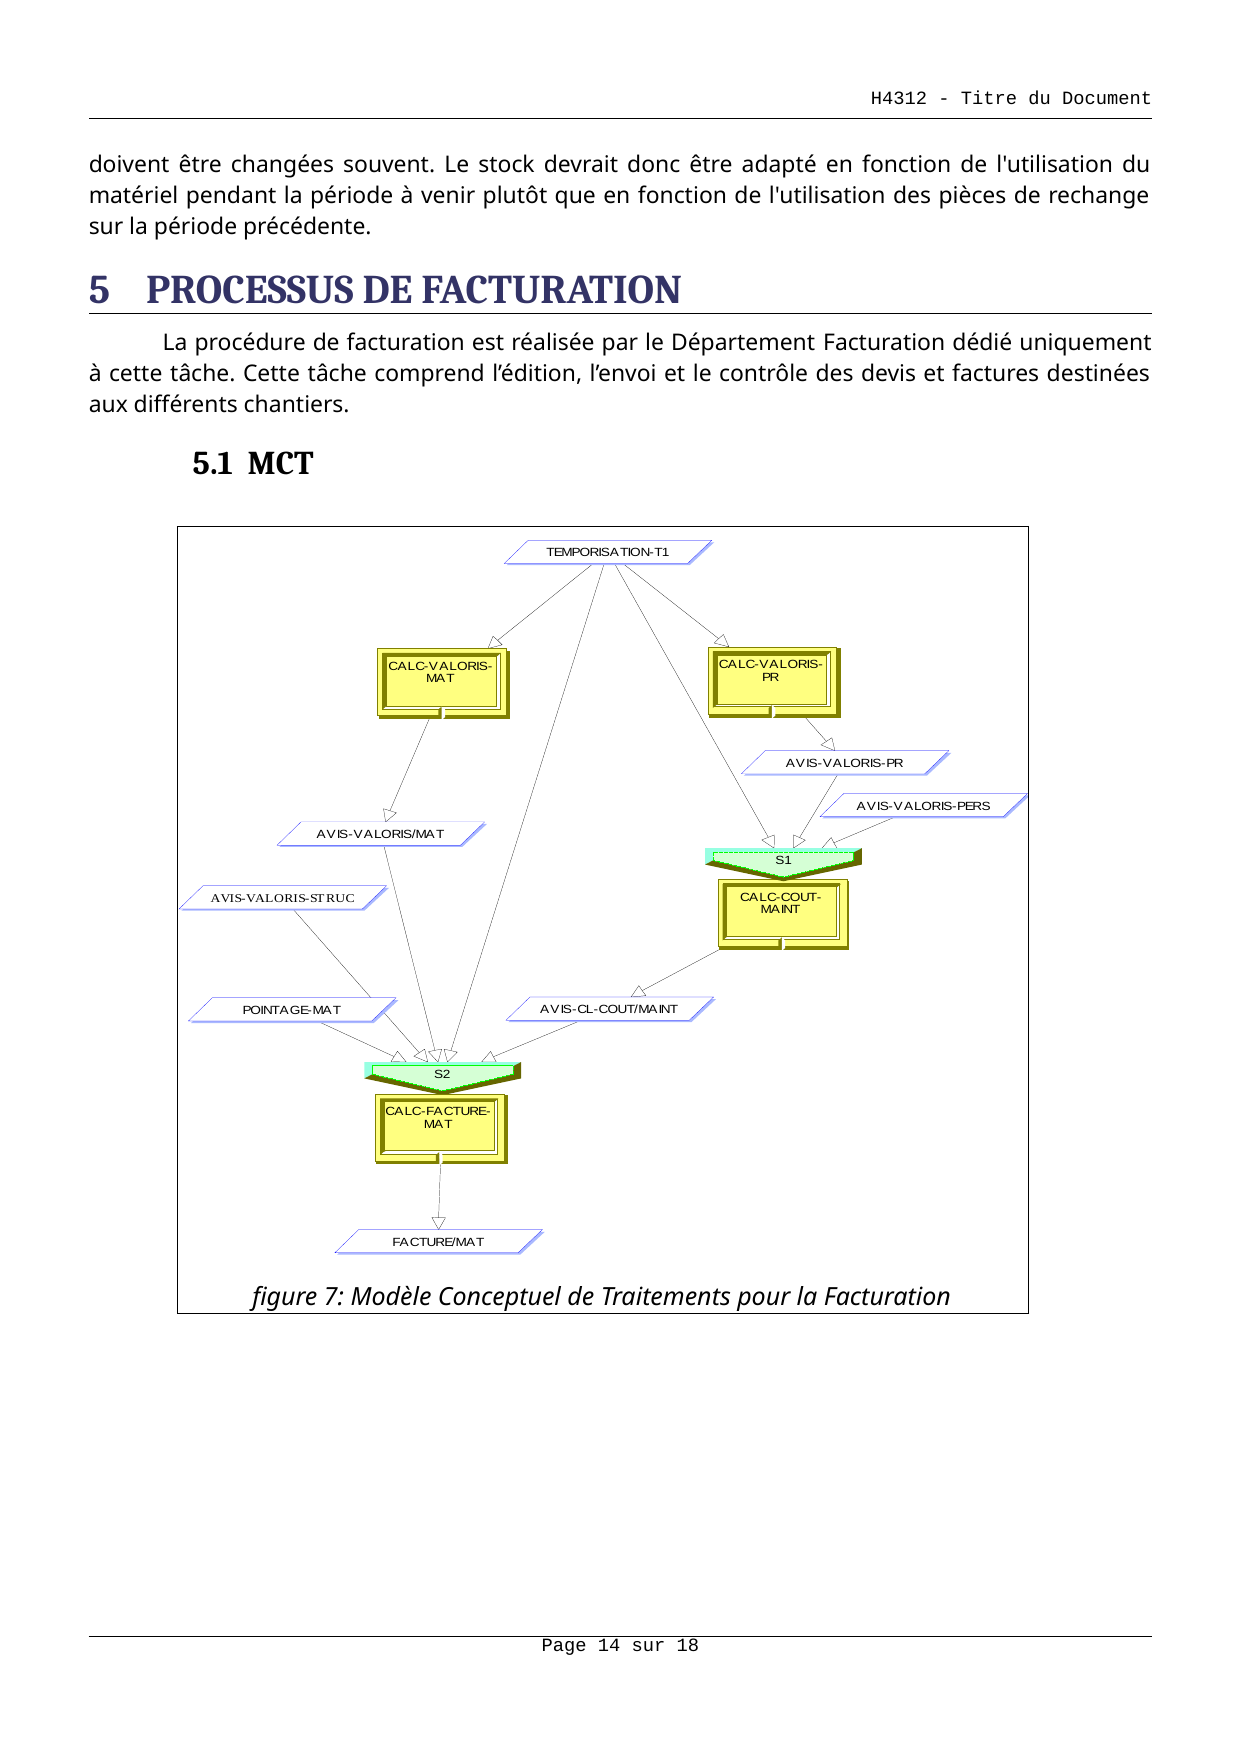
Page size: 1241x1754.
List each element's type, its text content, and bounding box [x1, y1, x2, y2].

subtitle PROCESSUS DE Facturation [88, 266, 1152, 313]
subtitle MCT [133, 444, 1152, 483]
text figure 7: Modèle Conceptuel de Traitements pour la Facturation [178, 540, 527, 908]
text La procédure de facturation est réalisée par le Département Facturation dédié uniquement à cette tâche. Cette tâche comprend l’édition, l’envoi et le contrôle des devis et factures destinées aux différents chantiers. [88, 326, 1152, 419]
text figure 7: Modèle Conceptuel de Traitements pour la Facturation [178, 799, 1028, 1312]
text doivent être changées souvent. Le stock devrait donc être adapté en fonction de l'utilisation du matériel pendant la période à venir plutôt que en fonction de l'utilisation des pièces de rechange sur la période précédente. [88, 147, 1152, 241]
